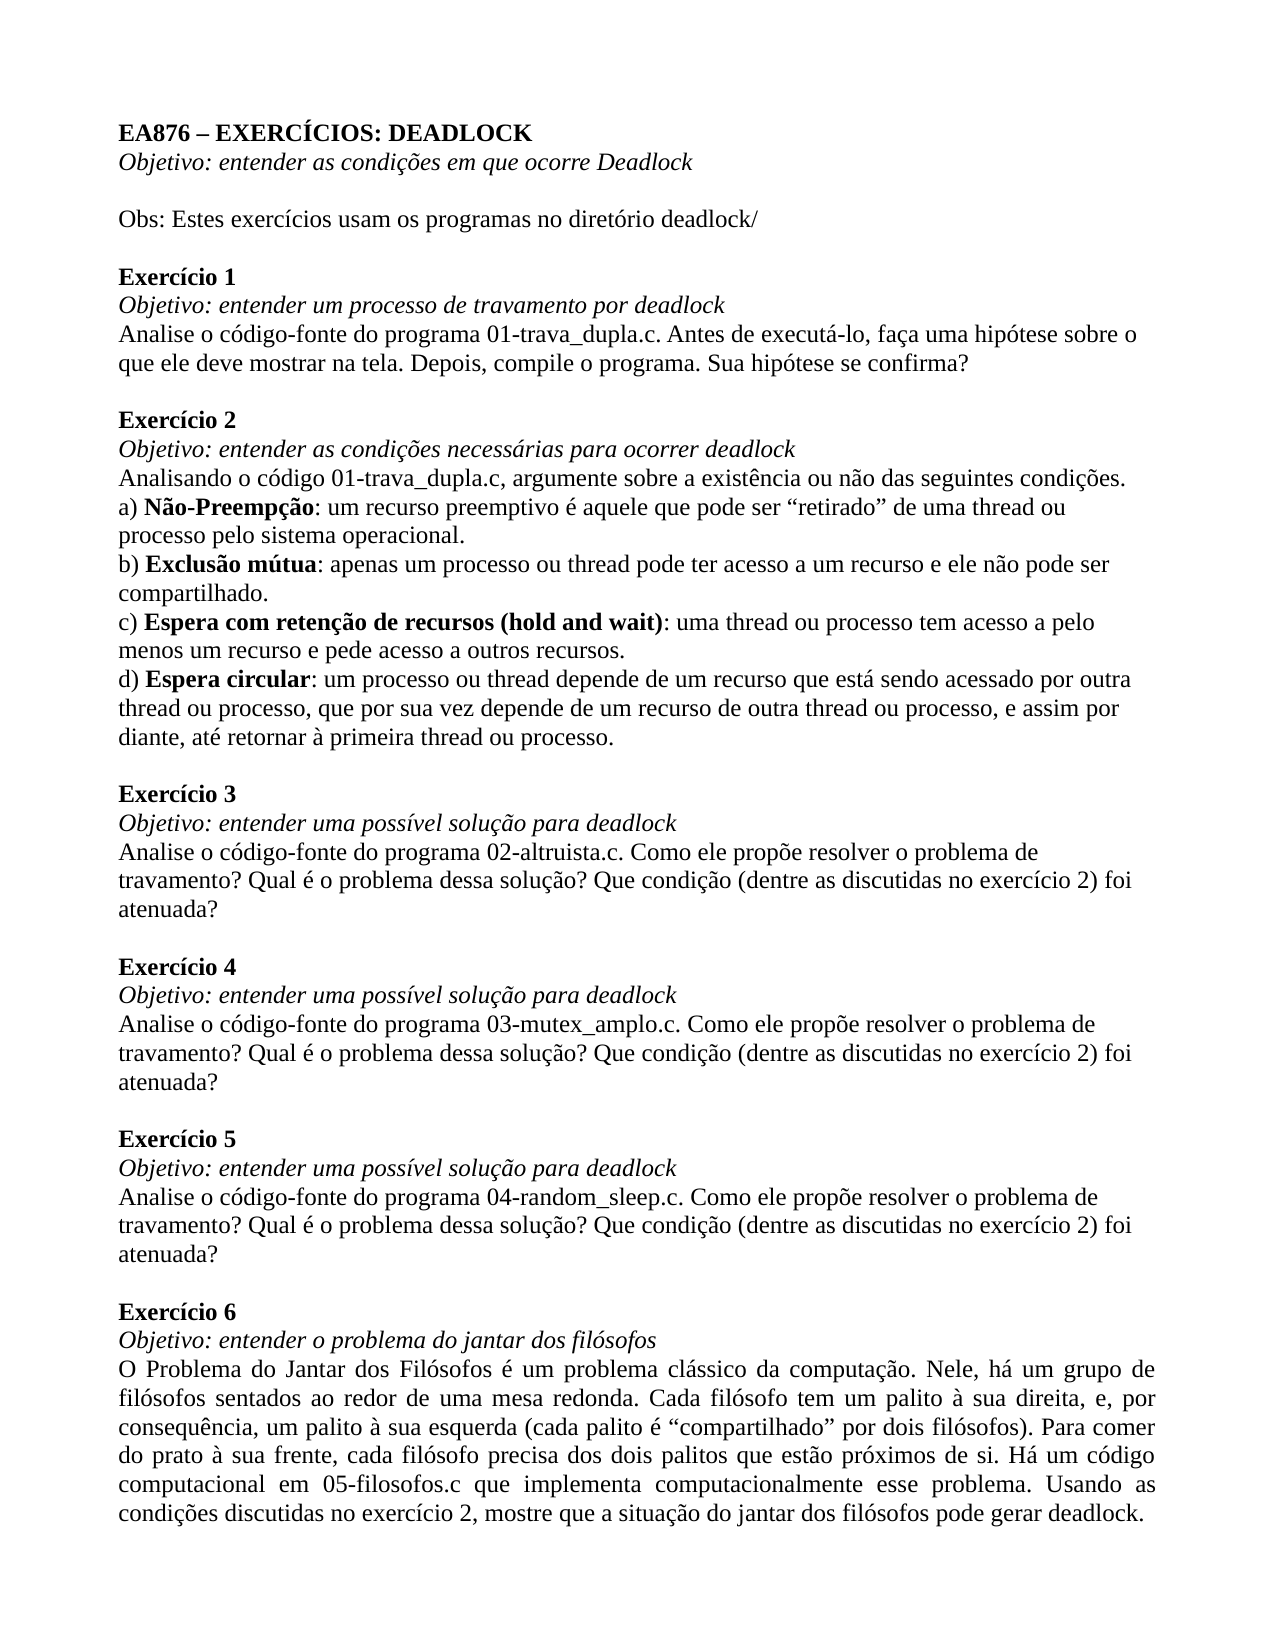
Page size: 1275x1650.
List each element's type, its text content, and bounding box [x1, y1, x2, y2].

text Objetivo: entender o problema do jantar dos filósofos [118, 1326, 1157, 1354]
text Exercício 1 [118, 262, 1157, 291]
text Analise o código-fonte do programa 04-random_sleep.c. Como ele propõe resolver o problema de travamento? Qual é o problema dessa solução? Que condição (dentre as discutidas no exercício 2) foi atenuada? [118, 1182, 1157, 1268]
text Objetivo: entender as condições necessárias para ocorrer deadlock [118, 434, 1157, 463]
text b) Exclusão mútua: apenas um processo ou thread pode ter acesso a um recurso e ele não pode ser compartilhado. [118, 549, 1157, 607]
text Exercício 2 [118, 406, 1157, 434]
text Analise o código-fonte do programa 03-mutex_amplo.c. Como ele propõe resolver o problema de travamento? Qual é o problema dessa solução? Que condição (dentre as discutidas no exercício 2) foi atenuada? [118, 1009, 1157, 1096]
text Analise o código-fonte do programa 01-trava_dupla.c. Antes de executá-lo, faça uma hipótese sobre o que ele deve mostrar na tela. Depois, compile o programa. Sua hipótese se confirma? [118, 319, 1157, 377]
text Exercício 5 [118, 1124, 1157, 1153]
text Objetivo: entender uma possível solução para deadlock [118, 808, 1157, 837]
text d) Espera circular: um processo ou thread depende de um recurso que está sendo acessado por outra thread ou processo, que por sua vez depende de um recurso de outra thread ou processo, e assim por diante, até retornar à primeira thread ou processo. [118, 664, 1157, 751]
text Objetivo: entender as condições em que ocorre Deadlock [118, 147, 1157, 176]
text EA876 – EXERCÍCIOS: DEADLOCK [118, 118, 1157, 147]
text Exercício 3 [118, 779, 1157, 808]
text Analisando o código 01-trava_dupla.c, argumente sobre a existência ou não das seguintes condições. [118, 463, 1157, 492]
text Obs: Estes exercícios usam os programas no diretório deadlock/ [118, 204, 1157, 233]
text Exercício 4 [118, 952, 1157, 981]
text Objetivo: entender uma possível solução para deadlock [118, 1153, 1157, 1182]
text O Problema do Jantar dos Filósofos é um problema clássico da computação. Nele, há um grupo de filósofos sentados ao redor de uma mesa redonda. Cada filósofo tem um palito à sua direita, e, por consequência, um palito à sua esquerda (cada palito é “compartilhado” por dois filósofos). Para comer do prato à sua frente, cada filósofo precisa dos dois palitos que estão próximos de si. Há um código computacional em 05-filosofos.c que implementa computacionalmente esse problema. Usando as condições discutidas no exercício 2, mostre que a situação do jantar dos filósofos pode gerar deadlock. [118, 1354, 1157, 1527]
text c) Espera com retenção de recursos (hold and wait): uma thread ou processo tem acesso a pelo menos um recurso e pede acesso a outros recursos. [118, 607, 1157, 664]
text a) Não-Preempção: um recurso preemptivo é aquele que pode ser “retirado” de uma thread ou processo pelo sistema operacional. [118, 492, 1157, 549]
text Objetivo: entender um processo de travamento por deadlock [118, 291, 1157, 319]
text Exercício 6 [118, 1297, 1157, 1326]
text Analise o código-fonte do programa 02-altruista.c. Como ele propõe resolver o problema de travamento? Qual é o problema dessa solução? Que condição (dentre as discutidas no exercício 2) foi atenuada? [118, 837, 1157, 923]
text Objetivo: entender uma possível solução para deadlock [118, 981, 1157, 1009]
